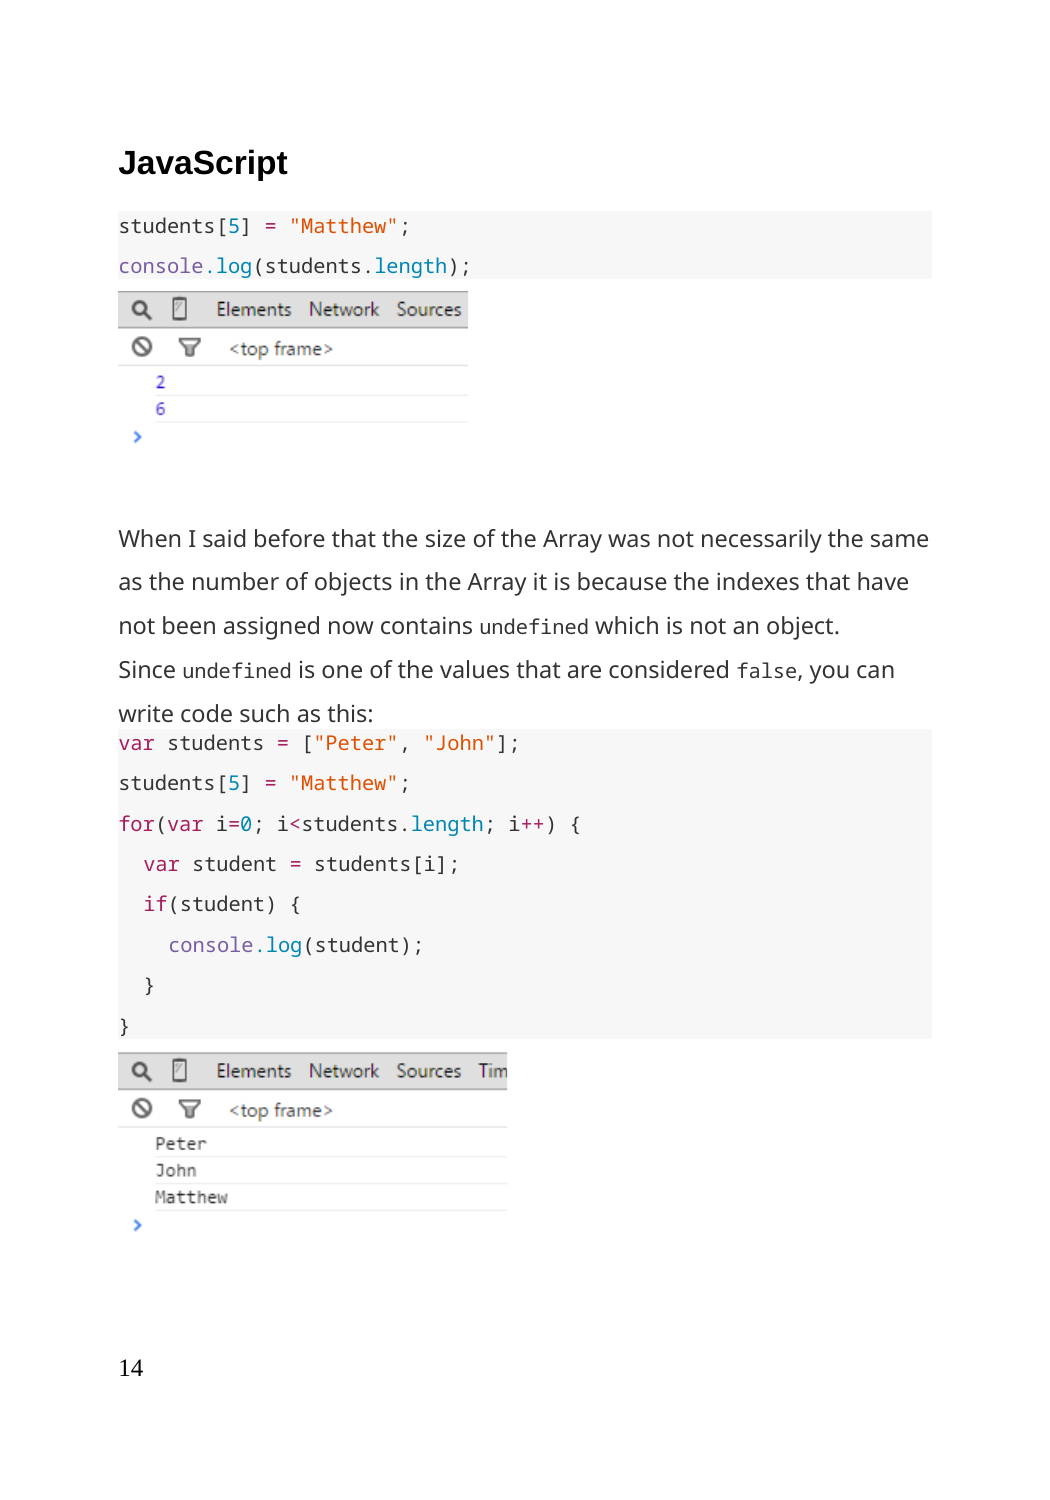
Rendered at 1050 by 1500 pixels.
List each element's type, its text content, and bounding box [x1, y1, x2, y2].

text } [118, 1012, 932, 1039]
text for(var i=0; i<students.length; i++) { [118, 809, 932, 837]
text if(student) { [118, 890, 932, 918]
text Since undefined is one of the values that are considered false, you can write code such as this: [118, 641, 932, 729]
text var students = ["Peter", "John"]; [118, 729, 932, 757]
text } [118, 971, 932, 999]
text console.log(students.length); [118, 251, 932, 279]
picture [118, 1051, 508, 1268]
text students[5] = "Matthew"; [118, 769, 932, 797]
picture [118, 291, 469, 486]
text var student = students[i]; [118, 849, 932, 877]
text students[5] = "Matthew"; [118, 211, 932, 239]
text When I said before that the size of the Array was not necessarily the same as the number of objects in the Array it is because the indexes that have not been assigned now contains undefined which is not an object. [118, 510, 932, 641]
text console.log(student); [118, 931, 932, 958]
